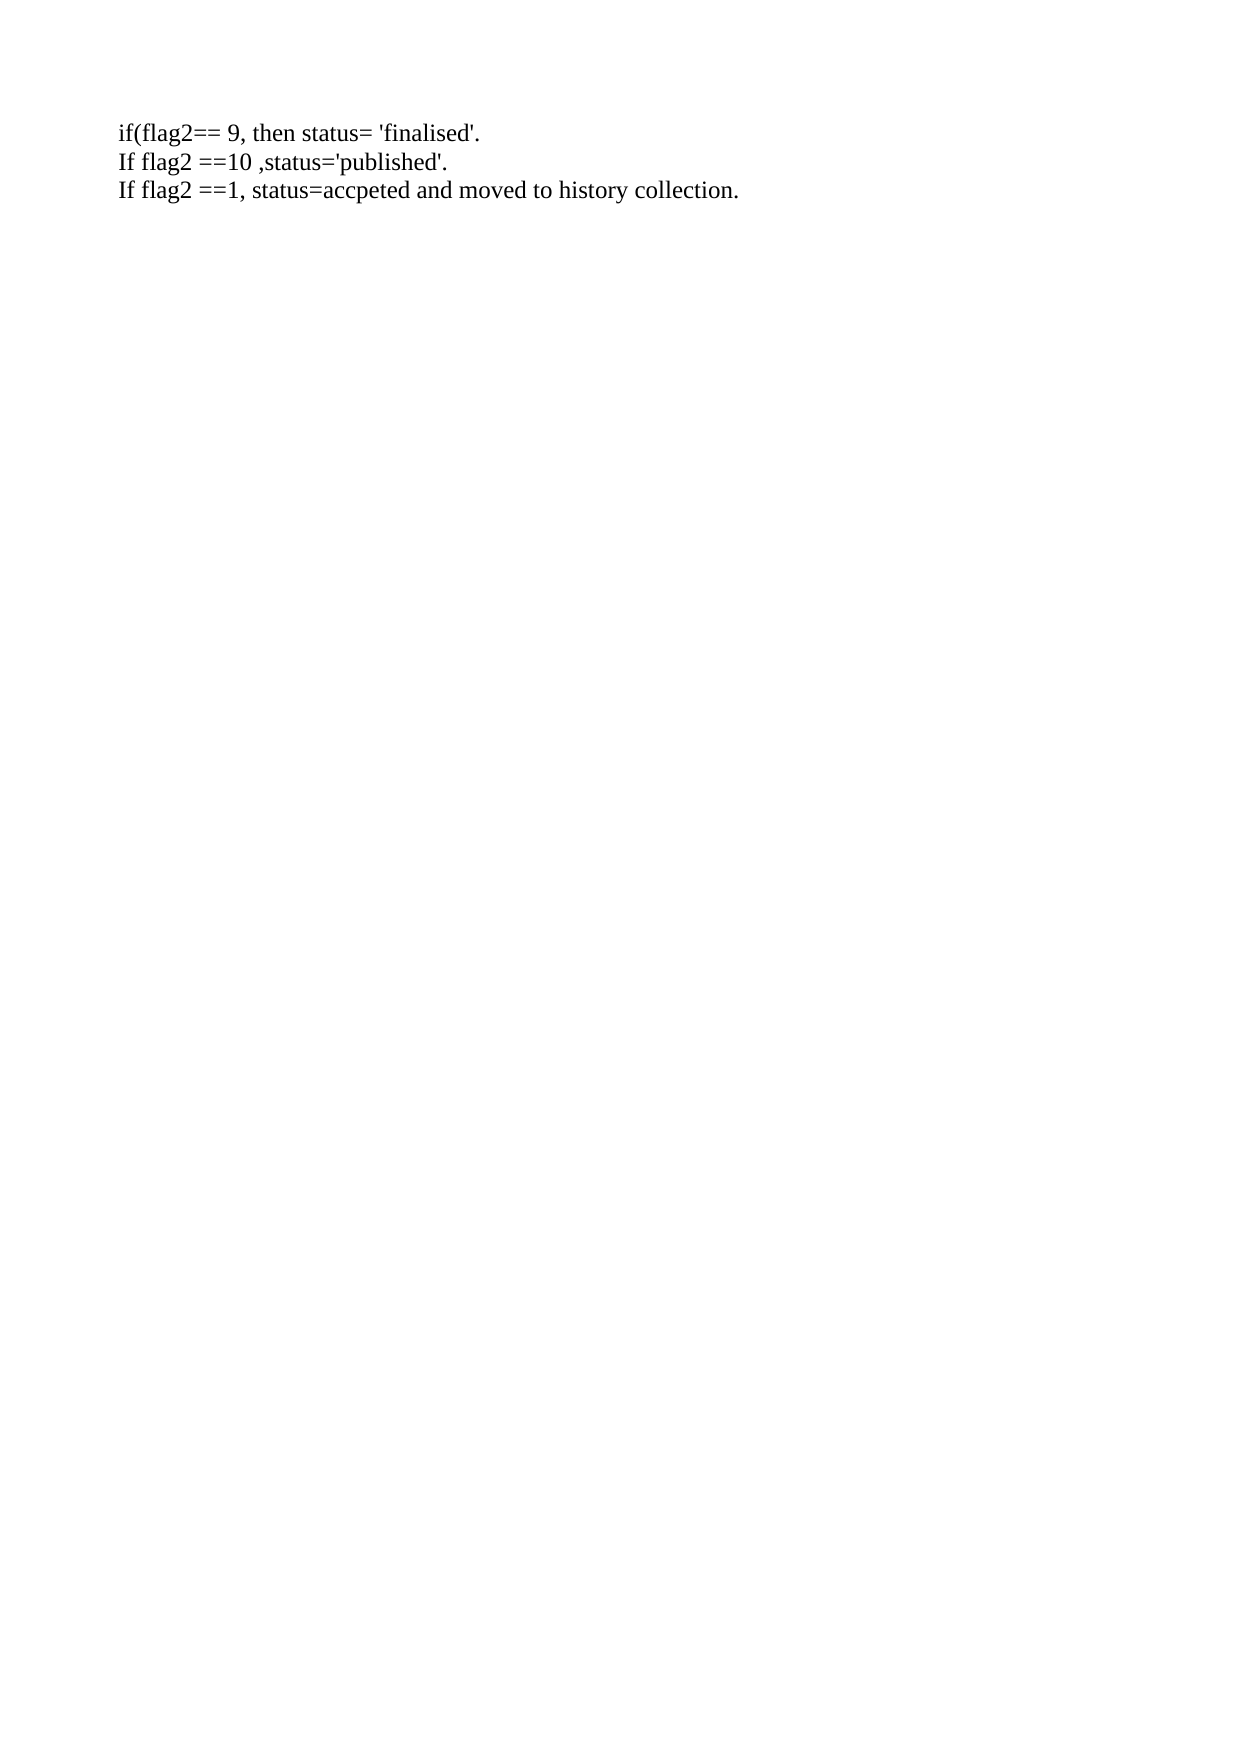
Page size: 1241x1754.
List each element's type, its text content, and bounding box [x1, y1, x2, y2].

text If flag2 ==1, status=accpeted and moved to history collection. [118, 176, 1122, 204]
text if(flag2== 9, then status= 'finalised'. [118, 118, 1122, 147]
text If flag2 ==10 ,status='published'. [118, 147, 1122, 176]
